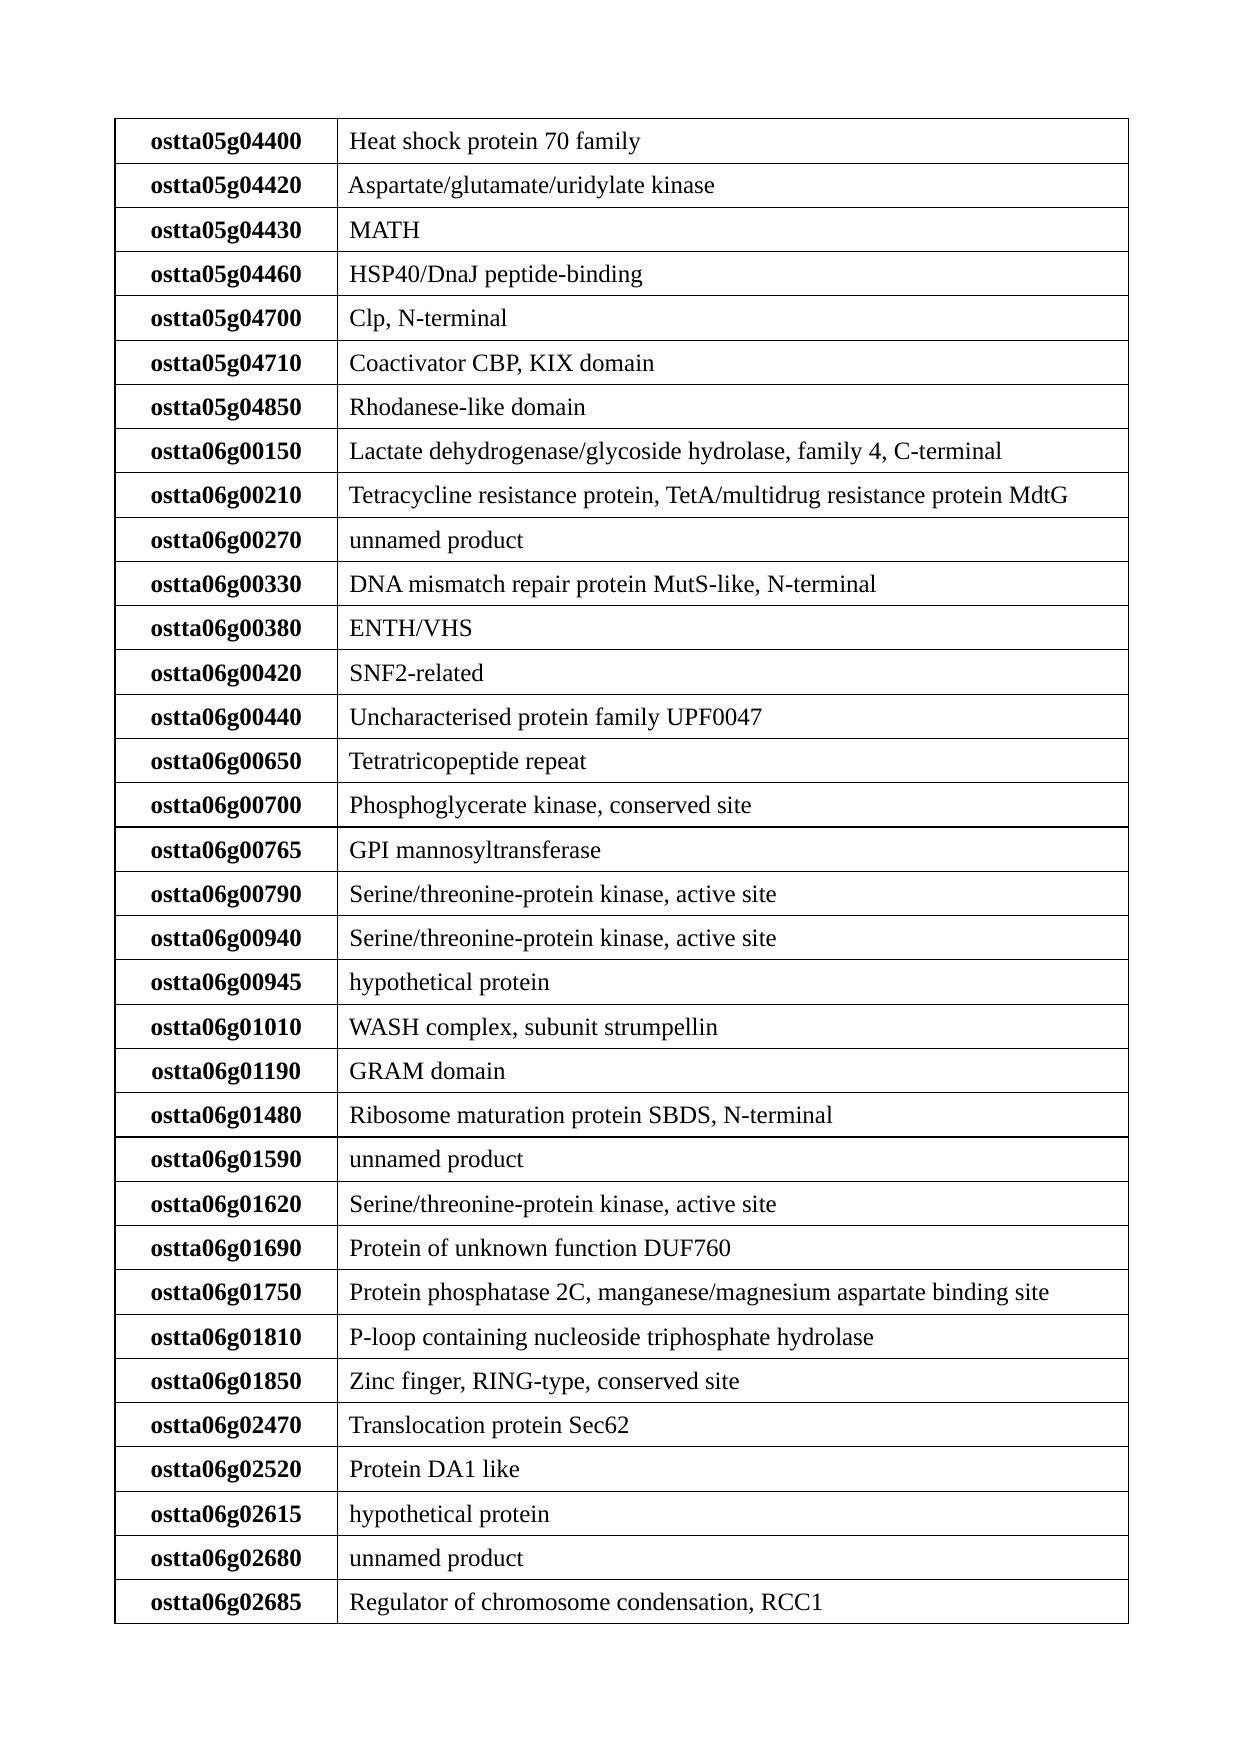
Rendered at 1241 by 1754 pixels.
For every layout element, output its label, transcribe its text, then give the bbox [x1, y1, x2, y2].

table_cell [1129, 207, 1240, 251]
table_cell [1129, 1491, 1240, 1535]
table_cell Phosphoglycerate kinase, conserved site [338, 783, 1128, 826]
table_cell [1129, 826, 1240, 871]
table_cell ostta06g00765 [116, 828, 337, 871]
table_cell Regulator of chromosome condensation, RCC1 [338, 1580, 1128, 1623]
table_cell P-loop containing nucleoside triphosphate hydrolase [338, 1315, 1128, 1358]
table_cell [1129, 1579, 1240, 1623]
table_cell ostta06g00380 [116, 606, 337, 649]
table_cell [1129, 163, 1240, 207]
table_cell ostta05g04710 [116, 341, 337, 384]
table_cell Zinc finger, RING-type, conserved site [338, 1359, 1128, 1402]
table_cell unnamed product [338, 518, 1128, 561]
table_cell [1129, 1225, 1240, 1269]
table_cell SNF2-related [338, 650, 1128, 694]
table_cell Heat shock protein 70 family [338, 119, 1128, 162]
table_cell [1129, 915, 1240, 959]
table_cell [1129, 782, 1240, 826]
table_cell [1129, 1402, 1240, 1446]
table_cell Serine/threonine-protein kinase, active site [338, 1182, 1128, 1225]
table_cell Translocation protein Sec62 [338, 1403, 1128, 1446]
table_cell [1129, 384, 1240, 428]
table_cell Tetratricopeptide repeat [338, 739, 1128, 782]
table_cell [1129, 340, 1240, 384]
table_cell Rhodanese-like domain [338, 385, 1128, 428]
table_cell MATH [338, 208, 1128, 251]
table_cell ostta06g02520 [116, 1447, 337, 1491]
table_cell [1129, 1048, 1240, 1092]
table_cell DNA mismatch repair protein MutS-like, N-terminal [338, 562, 1128, 605]
table_cell ostta06g01620 [116, 1182, 337, 1225]
table_cell [1129, 1136, 1240, 1181]
table_cell Ribosome maturation protein SBDS, N-terminal [338, 1093, 1128, 1136]
table_cell [1129, 694, 1240, 738]
table_cell [1129, 649, 1240, 694]
table_cell Serine/threonine-protein kinase, active site [338, 872, 1128, 915]
table_cell ostta06g00150 [116, 429, 337, 472]
table_cell ostta06g02615 [116, 1492, 337, 1535]
table_cell ostta05g04700 [116, 296, 337, 339]
table_cell unnamed product [338, 1138, 1128, 1181]
table_cell ENTH/VHS [338, 606, 1128, 649]
table_cell ostta05g04430 [116, 208, 337, 251]
table_cell ostta06g00945 [116, 960, 337, 1003]
table_cell ostta06g00650 [116, 739, 337, 782]
table_cell [1129, 561, 1240, 605]
table_cell ostta06g00210 [116, 473, 337, 517]
table_cell ostta06g01010 [116, 1005, 337, 1048]
table_cell Uncharacterised protein family UPF0047 [338, 695, 1128, 738]
table_cell Protein DA1 like [338, 1447, 1128, 1491]
table_cell Protein phosphatase 2C, manganese/magnesium aspartate binding site [338, 1270, 1128, 1313]
table_cell Tetracycline resistance protein, TetA/multidrug resistance protein MdtG [338, 473, 1128, 517]
table_cell [1129, 295, 1240, 339]
table_cell Serine/threonine-protein kinase, active site [338, 916, 1128, 959]
table_cell ostta06g00940 [116, 916, 337, 959]
table_cell [1129, 1092, 1240, 1136]
table_cell ostta06g00270 [116, 518, 337, 561]
table_cell ostta05g04420 [116, 164, 337, 207]
table_cell [1129, 959, 1240, 1003]
table_cell ostta06g00440 [116, 695, 337, 738]
table_cell Clp, N-terminal [338, 296, 1128, 339]
table_cell ostta06g02685 [116, 1580, 337, 1623]
table_cell [1129, 472, 1240, 517]
table_cell [1129, 871, 1240, 915]
table_cell ostta06g02680 [116, 1536, 337, 1579]
table_cell [1129, 1535, 1240, 1579]
table_cell [1129, 428, 1240, 472]
table_cell Coactivator CBP, KIX domain [338, 341, 1128, 384]
table_cell ostta06g01190 [116, 1049, 337, 1092]
table_cell [1129, 251, 1240, 295]
table_cell ostta06g01590 [116, 1138, 337, 1181]
table_cell ostta06g00790 [116, 872, 337, 915]
table_cell [1129, 1004, 1240, 1048]
table_cell ostta06g01690 [116, 1226, 337, 1269]
table_cell [1129, 1446, 1240, 1491]
table_cell Protein of unknown function DUF760 [338, 1226, 1128, 1269]
table_cell ostta06g01480 [116, 1093, 337, 1136]
table_cell [1129, 517, 1240, 561]
table_cell ostta06g01750 [116, 1270, 337, 1313]
table_cell ostta05g04400 [116, 119, 337, 162]
table_cell unnamed product [338, 1536, 1128, 1579]
table_cell ostta06g00330 [116, 562, 337, 605]
table_cell GPI mannosyltransferase [338, 828, 1128, 871]
table_cell hypothetical protein [338, 960, 1128, 1003]
table_cell hypothetical protein [338, 1492, 1128, 1535]
table_cell Aspartate/glutamate/uridylate kinase [338, 164, 1128, 207]
table_cell GRAM domain [338, 1049, 1128, 1092]
table_cell WASH complex, subunit strumpellin [338, 1005, 1128, 1048]
table_cell [1129, 118, 1240, 162]
table_cell [1129, 738, 1240, 782]
table_cell ostta05g04460 [116, 252, 337, 295]
table_cell [1129, 605, 1240, 649]
table_cell HSP40/DnaJ peptide-binding [338, 252, 1128, 295]
table_cell ostta06g02470 [116, 1403, 337, 1446]
table_cell ostta06g01810 [116, 1315, 337, 1358]
table_cell [1129, 1358, 1240, 1402]
table_cell ostta05g04850 [116, 385, 337, 428]
table_cell [1129, 1269, 1240, 1313]
table_cell [1129, 1314, 1240, 1358]
table_cell Lactate dehydrogenase/glycoside hydrolase, family 4, C-terminal [338, 429, 1128, 472]
table_cell [1129, 1181, 1240, 1225]
table_cell ostta06g01850 [116, 1359, 337, 1402]
table_cell ostta06g00700 [116, 783, 337, 826]
table_cell ostta06g00420 [116, 650, 337, 694]
